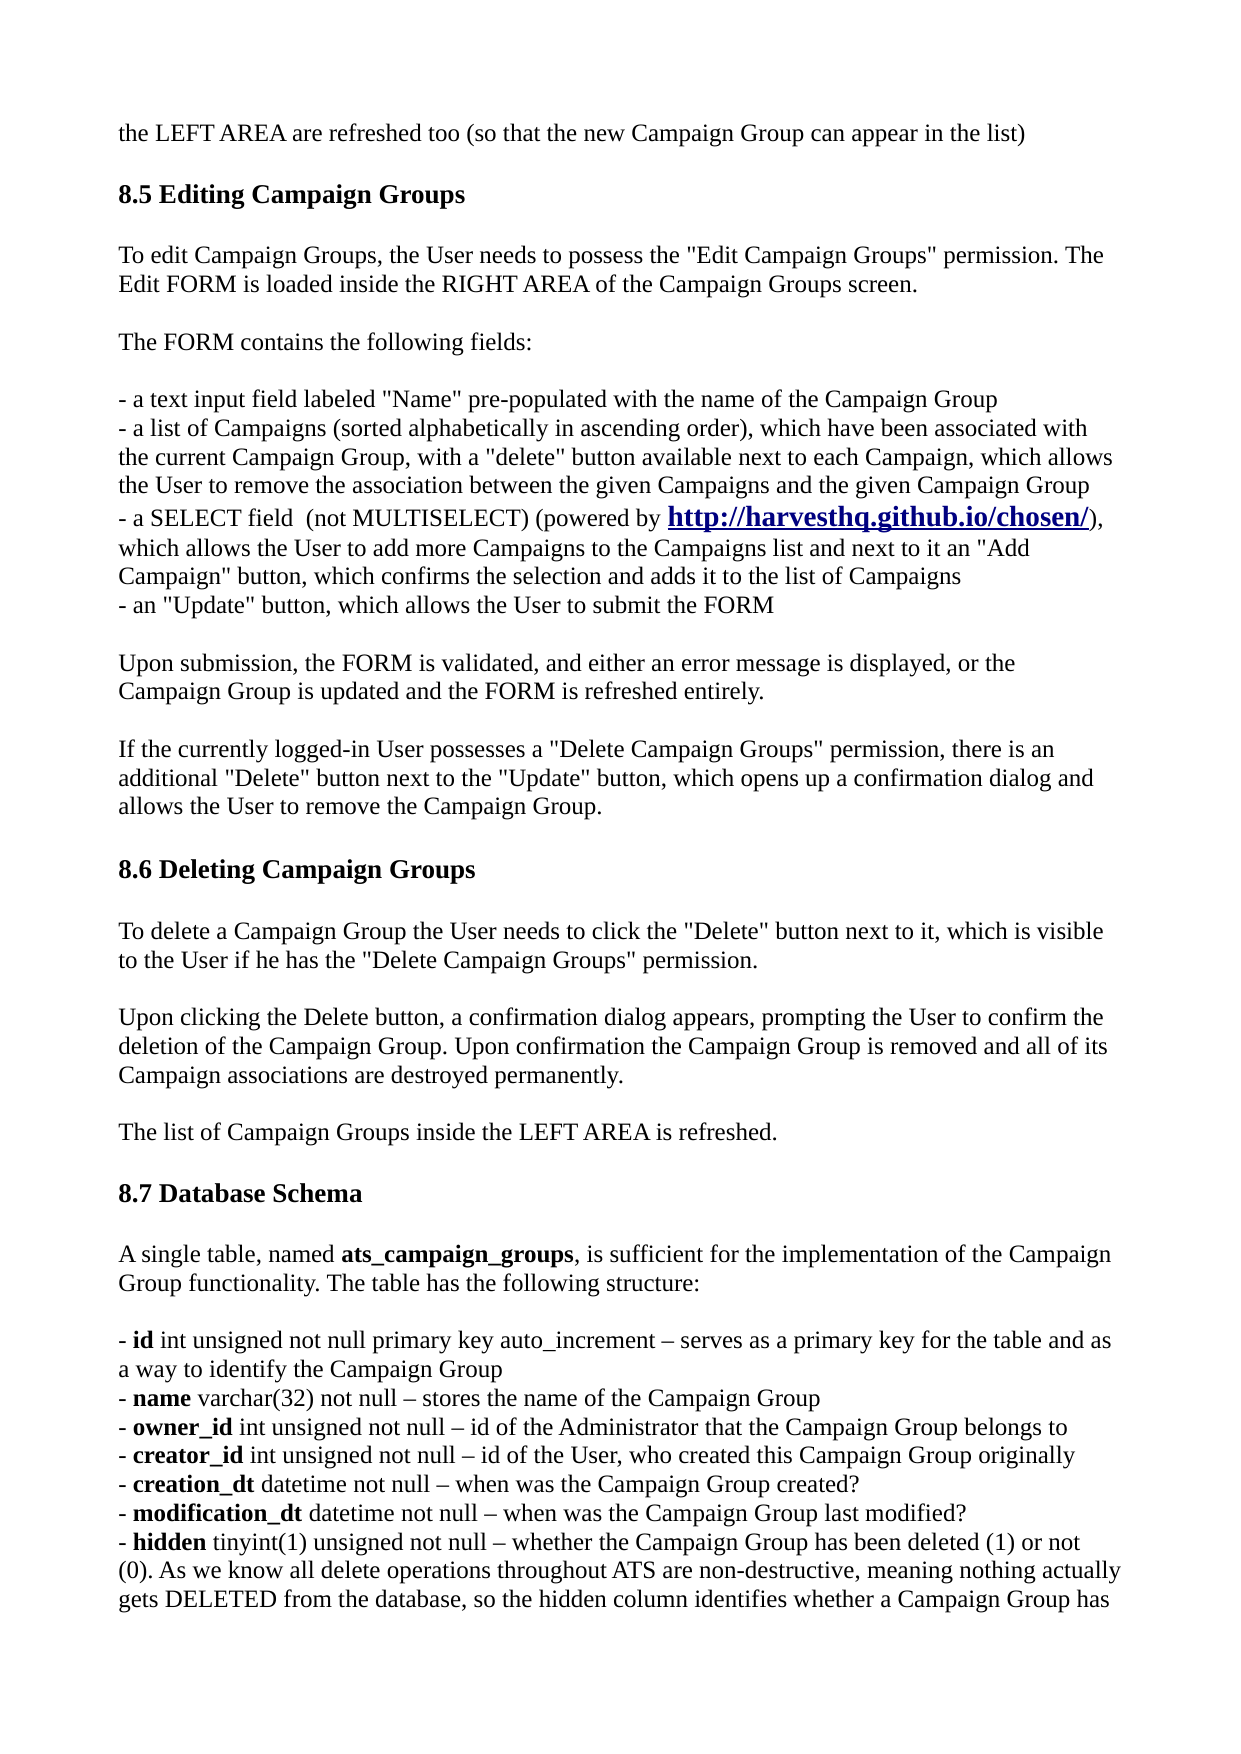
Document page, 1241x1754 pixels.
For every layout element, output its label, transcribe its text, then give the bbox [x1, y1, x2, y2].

text - modification_dt datetime not null – when was the Campaign Group last modified? - hidden tinyint(1) unsigned not null – whether the Campaign Group has been deleted (1) or not (0). As we know all delete operations throughout ATS are non-destructive, meaning nothing actually gets DELETED from the database, so the hidden column identifies whether a Campaign Group has [118, 1498, 1122, 1613]
text - creator_id int unsigned not null – id of the User, who created this Campaign Group originally - creation_dt datetime not null – when was the Campaign Group created? [118, 1441, 1122, 1498]
text - name varchar(32) not null – stores the name of the Campaign Group - owner_id int unsigned not null – id of the Administrator that the Campaign Group belongs to [118, 1383, 1122, 1441]
text 8.6 Deleting Campaign Groups To delete a Campaign Group the User needs to click the "Delete" button next to it, which is visible to the User if he has the "Delete Campaign Groups" permission. Upon clicking the Delete button, a confirmation dialog appears, prompting the User to confirm the deletion of the Campaign Group. Upon confirmation the Campaign Group is removed and all of its Campaign associations are destroyed permanently. The list of Campaign Groups inside the LEFT AREA is refreshed. 8.7 Database Schema A single table, named ats_campaign_groups, is sufficient for the implementation of the Campaign Group functionality. The table has the following structure: - id int unsigned not null primary key auto_increment – serves as a primary key for the table and as a way to identify the Campaign Group [118, 854, 1122, 1383]
text the LEFT AREA are refreshed too (so that the new Campaign Group can appear in the list) 8.5 Editing Campaign Groups To edit Campaign Groups, the User needs to possess the "Edit Campaign Groups" permission. The Edit FORM is loaded inside the RIGHT AREA of the Campaign Groups screen. The FORM contains the following fields: - a text input field labeled "Name" pre-populated with the name of the Campaign Group - a list of Campaigns (sorted alphabetically in ascending order), which have been associated with the current Campaign Group, with a "delete" button available next to each Campaign, which allows the User to remove the association between the given Campaigns and the given Campaign Group - a SELECT field (not MULTISELECT) (powered by http://harvesthq.github.io/chosen/), which allows the User to add more Campaigns to the Campaigns list and next to it an "Add Campaign" button, which confirms the selection and adds it to the list of Campaigns - an "Update" button, which allows the User to submit the FORM Upon submission, the FORM is validated, and either an error message is displayed, or the Campaign Group is updated and the FORM is refreshed entirely. If the currently logged-in User possesses a "Delete Campaign Groups" permission, there is an additional "Delete" button next to the "Update" button, which opens up a confirmation dialog and allows the User to remove the Campaign Group. [118, 118, 1122, 854]
